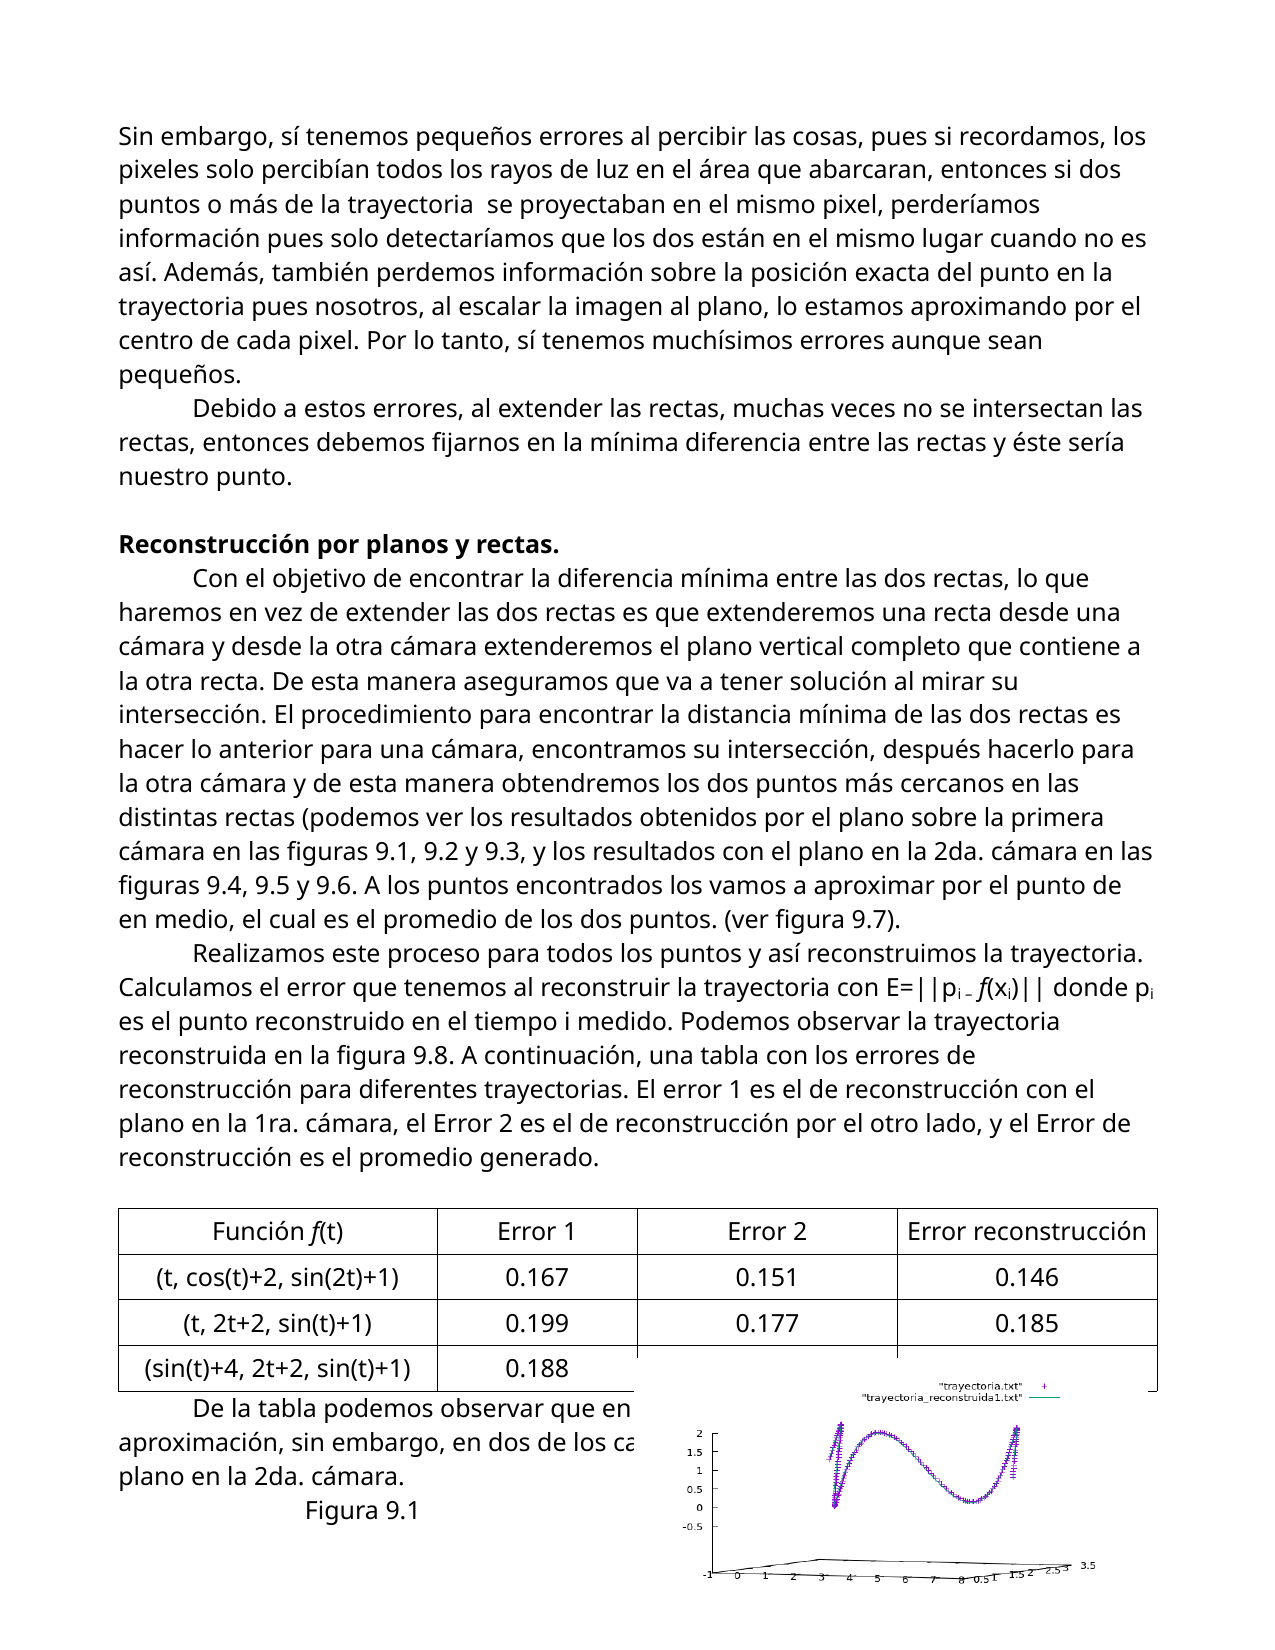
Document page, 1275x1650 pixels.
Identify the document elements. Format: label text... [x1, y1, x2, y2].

picture [634, 1358, 1148, 1650]
table_cell 0.188 [438, 1346, 637, 1391]
table_header Error reconstrucción [898, 1209, 1157, 1254]
table_cell 0.177 [638, 1300, 897, 1345]
table_cell (sin(t)+4, 2t+2, sin(t)+1) [119, 1346, 437, 1391]
table_cell 0.146 [898, 1255, 1157, 1299]
table_header Función f(t) [119, 1209, 437, 1254]
text Sin embargo, sí tenemos pequeños errores al percibir las cosas, pues si recordamos, los pixeles solo percibían todos los rayos de luz en el área que abarcaran, entonces si dos puntos o más de la trayectoria se proyectaban en el mismo pixel, perderíamos información pues solo detectaríamos que los dos están en el mismo lugar cuando no es así. Además, también perdemos información sobre la posición exacta del punto en la trayectoria pues nosotros, al escalar la imagen al plano, lo estamos aproximando por el centro de cada pixel. Por lo tanto, sí tenemos muchísimos errores aunque sean pequeños. [118, 118, 1157, 391]
text Debido a estos errores, al extender las rectas, muchas veces no se intersectan las rectas, entonces debemos fijarnos en la mínima diferencia entre las rectas y éste sería nuestro punto. [118, 391, 1157, 493]
table_cell (t, 2t+2, sin(t)+1) [119, 1300, 437, 1345]
text De la tabla podemos observar que en un caso, el error del promedio mejora la aproximación, sin embargo, en dos de los casos fue mejor aproximación hacerlo por el plano en la 2da. cámara. [118, 1392, 634, 1493]
text Realizamos este proceso para todos los puntos y así reconstruimos la trayectoria. Calculamos el error que tenemos al reconstruir la trayectoria con E=||pi – f(xi)|| donde pi es el punto reconstruido en el tiempo i medido. Podemos observar la trayectoria reconstruida en la figura 9.8. A continuación, una tabla con los errores de reconstrucción para diferentes trayectorias. El error 1 es el de reconstrucción con el plano en la 1ra. cámara, el Error 2 es el de reconstrucción por el otro lado, y el Error de reconstrucción es el promedio generado. [118, 936, 1157, 1174]
text Reconstrucción por planos y rectas. [118, 527, 1157, 561]
table_cell 0.173 [898, 1346, 1157, 1391]
text Figura 9.1 Figura 9.2 [118, 1493, 634, 1527]
table_cell 0.151 [638, 1255, 897, 1299]
table_cell 0.199 [438, 1300, 637, 1345]
table_cell 0.185 [898, 1300, 1157, 1345]
table_cell 0.167 [438, 1255, 637, 1299]
text Con el objetivo de encontrar la diferencia mínima entre las dos rectas, lo que haremos en vez de extender las dos rectas es que extenderemos una recta desde una cámara y desde la otra cámara extenderemos el plano vertical completo que contiene a la otra recta. De esta manera aseguramos que va a tener solución al mirar su intersección. El procedimiento para encontrar la distancia mínima de las dos rectas es hacer lo anterior para una cámara, encontramos su intersección, después hacerlo para la otra cámara y de esta manera obtendremos los dos puntos más cercanos en las distintas rectas (podemos ver los resultados obtenidos por el plano sobre la primera cámara en las figuras 9.1, 9.2 y 9.3, y los resultados con el plano en la 2da. cámara en las figuras 9.4, 9.5 y 9.6. A los puntos encontrados los vamos a aproximar por el punto de en medio, el cual es el promedio de los dos puntos. (ver figura 9.7). [118, 561, 1157, 936]
table_cell (t, cos(t)+2, sin(2t)+1) [119, 1255, 437, 1299]
table_header Error 2 [638, 1209, 897, 1254]
table_header Error 1 [438, 1209, 637, 1254]
table_cell 0.163 [638, 1346, 897, 1358]
